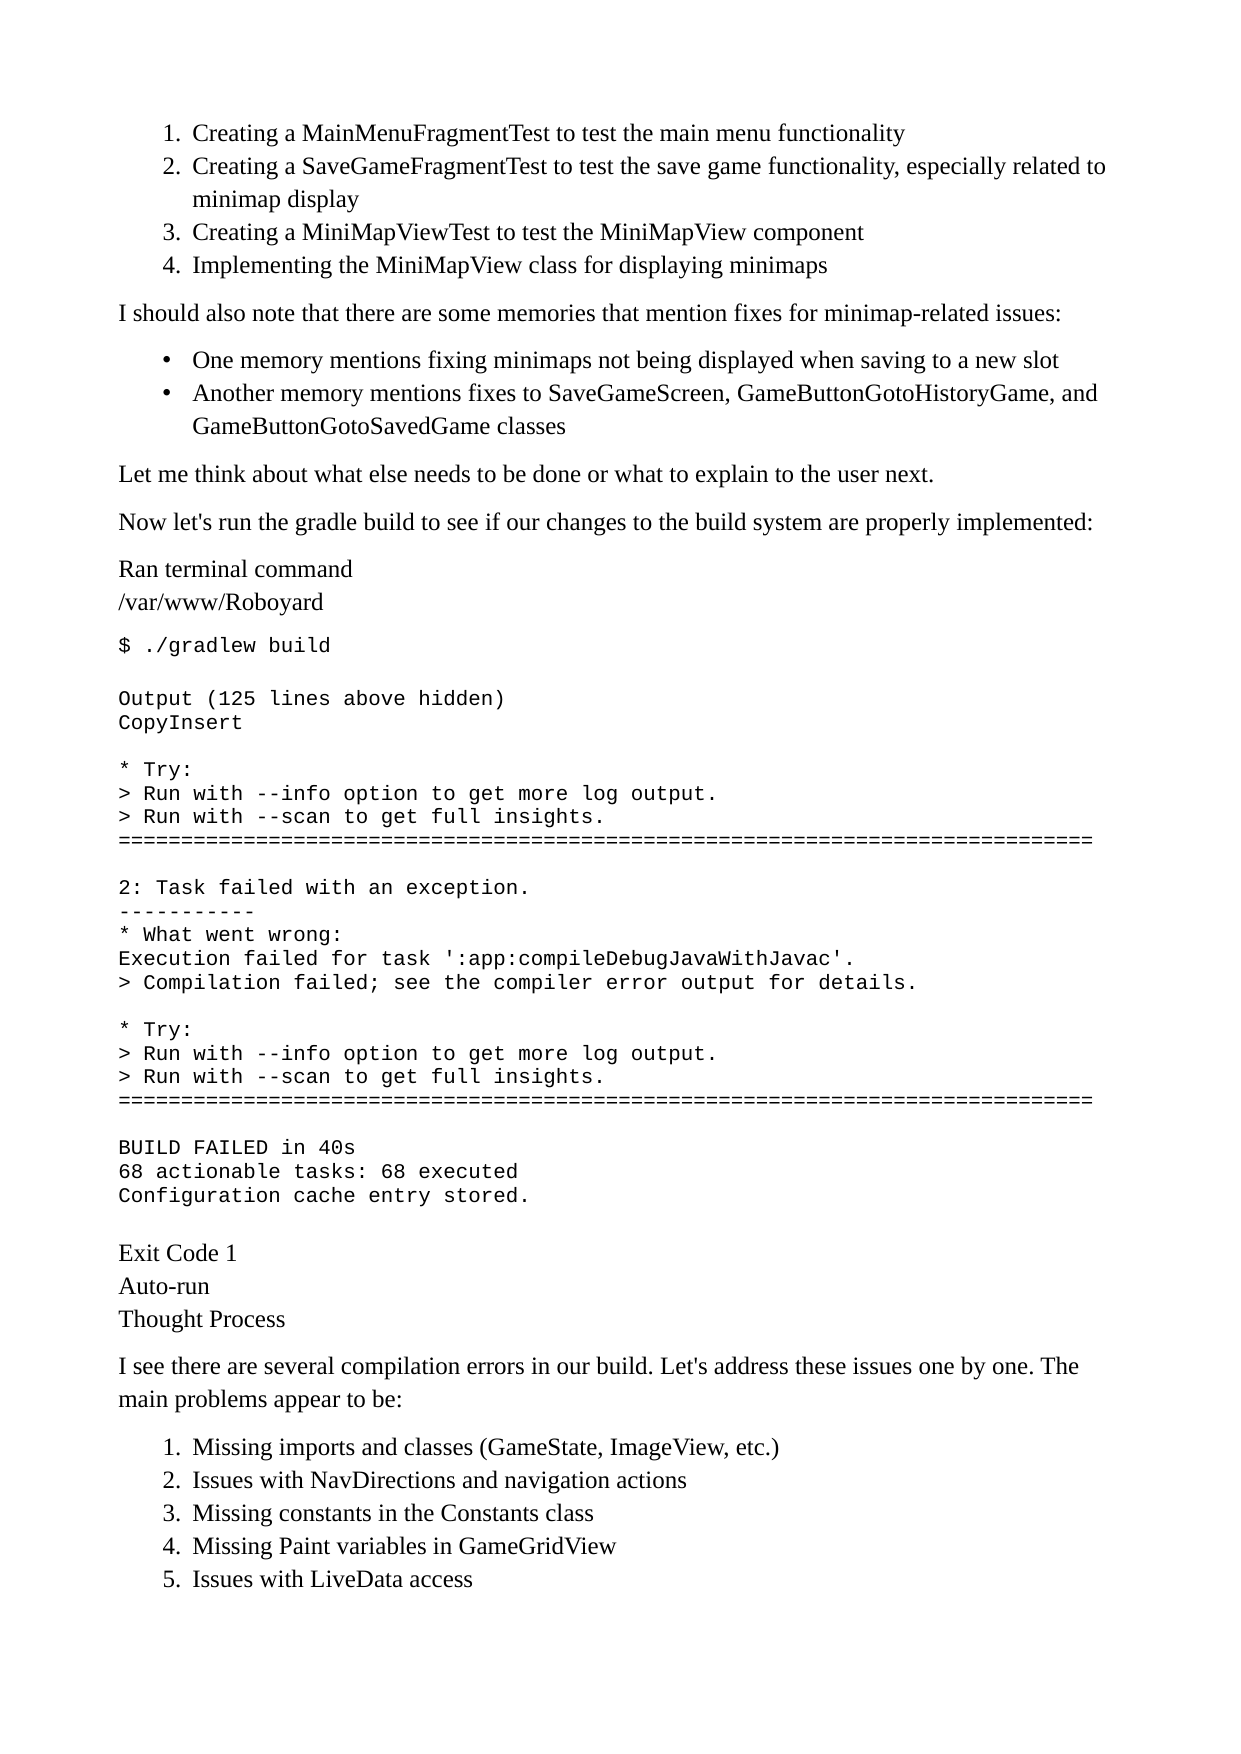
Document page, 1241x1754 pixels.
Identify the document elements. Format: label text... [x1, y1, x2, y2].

list Creating a MainMenuFragmentTest to test the main menu functionality [162, 118, 1122, 147]
text I see there are several compilation errors in our build. Let's address these issues one by one. The main problems appear to be: [118, 1351, 1122, 1413]
text ============================================================================== [118, 1090, 1122, 1114]
list Issues with NavDirections and navigation actions [162, 1465, 1122, 1494]
text > Run with --scan to get full insights. [118, 806, 1122, 830]
text /var/www/Roboyard [118, 587, 1122, 616]
list Missing constants in the Constants class [162, 1498, 1122, 1527]
list Issues with LiveData access [162, 1564, 1122, 1593]
text * Try: [118, 1019, 1122, 1043]
text > Compilation failed; see the compiler error output for details. [118, 972, 1122, 995]
text > Run with --info option to get more log output. [118, 783, 1122, 806]
text Auto-run [118, 1271, 1122, 1299]
text Configuration cache entry stored. [118, 1184, 1122, 1208]
text Thought Process [118, 1304, 1122, 1332]
text Now let's run the gradle build to see if our changes to the build system are properly implemented: [118, 507, 1122, 535]
list Missing imports and classes (GameState, ImageView, etc.) [162, 1432, 1122, 1461]
list One memory mentions fixing minimaps not being displayed when saving to a new slot [162, 345, 1122, 374]
text 68 actionable tasks: 68 executed [118, 1161, 1122, 1184]
text Execution failed for task ':app:compileDebugJavaWithJavac'. [118, 948, 1122, 972]
list Missing Paint variables in GameGridView [162, 1531, 1122, 1560]
text ----------- [118, 901, 1122, 924]
text * Try: [118, 759, 1122, 783]
list Creating a MiniMapViewTest to test the MiniMapView component [162, 217, 1122, 246]
text Let me think about what else needs to be done or what to explain to the user next. [118, 459, 1122, 488]
list Another memory mentions fixes to SaveGameScreen, GameButtonGotoHistoryGame, and GameButtonGotoSavedGame classes [162, 378, 1122, 440]
text ============================================================================== [118, 830, 1122, 853]
text I should also note that there are some memories that mention fixes for minimap-related issues: [118, 298, 1122, 327]
text 2: Task failed with an exception. [118, 877, 1122, 901]
text Ran terminal command [118, 554, 1122, 583]
text > Run with --scan to get full insights. [118, 1066, 1122, 1090]
text Exit Code 1 [118, 1238, 1122, 1266]
text * What went wrong: [118, 924, 1122, 948]
list Implementing the MiniMapView class for displaying minimaps [162, 250, 1122, 279]
text Output (125 lines above hidden) [118, 688, 1122, 712]
text > Run with --info option to get more log output. [118, 1043, 1122, 1066]
text BUILD FAILED in 40s [118, 1137, 1122, 1161]
text $ ./gradlew build [118, 635, 1122, 658]
text CopyInsert [118, 712, 1122, 735]
list Creating a SaveGameFragmentTest to test the save game functionality, especially related to minimap display [162, 151, 1122, 213]
